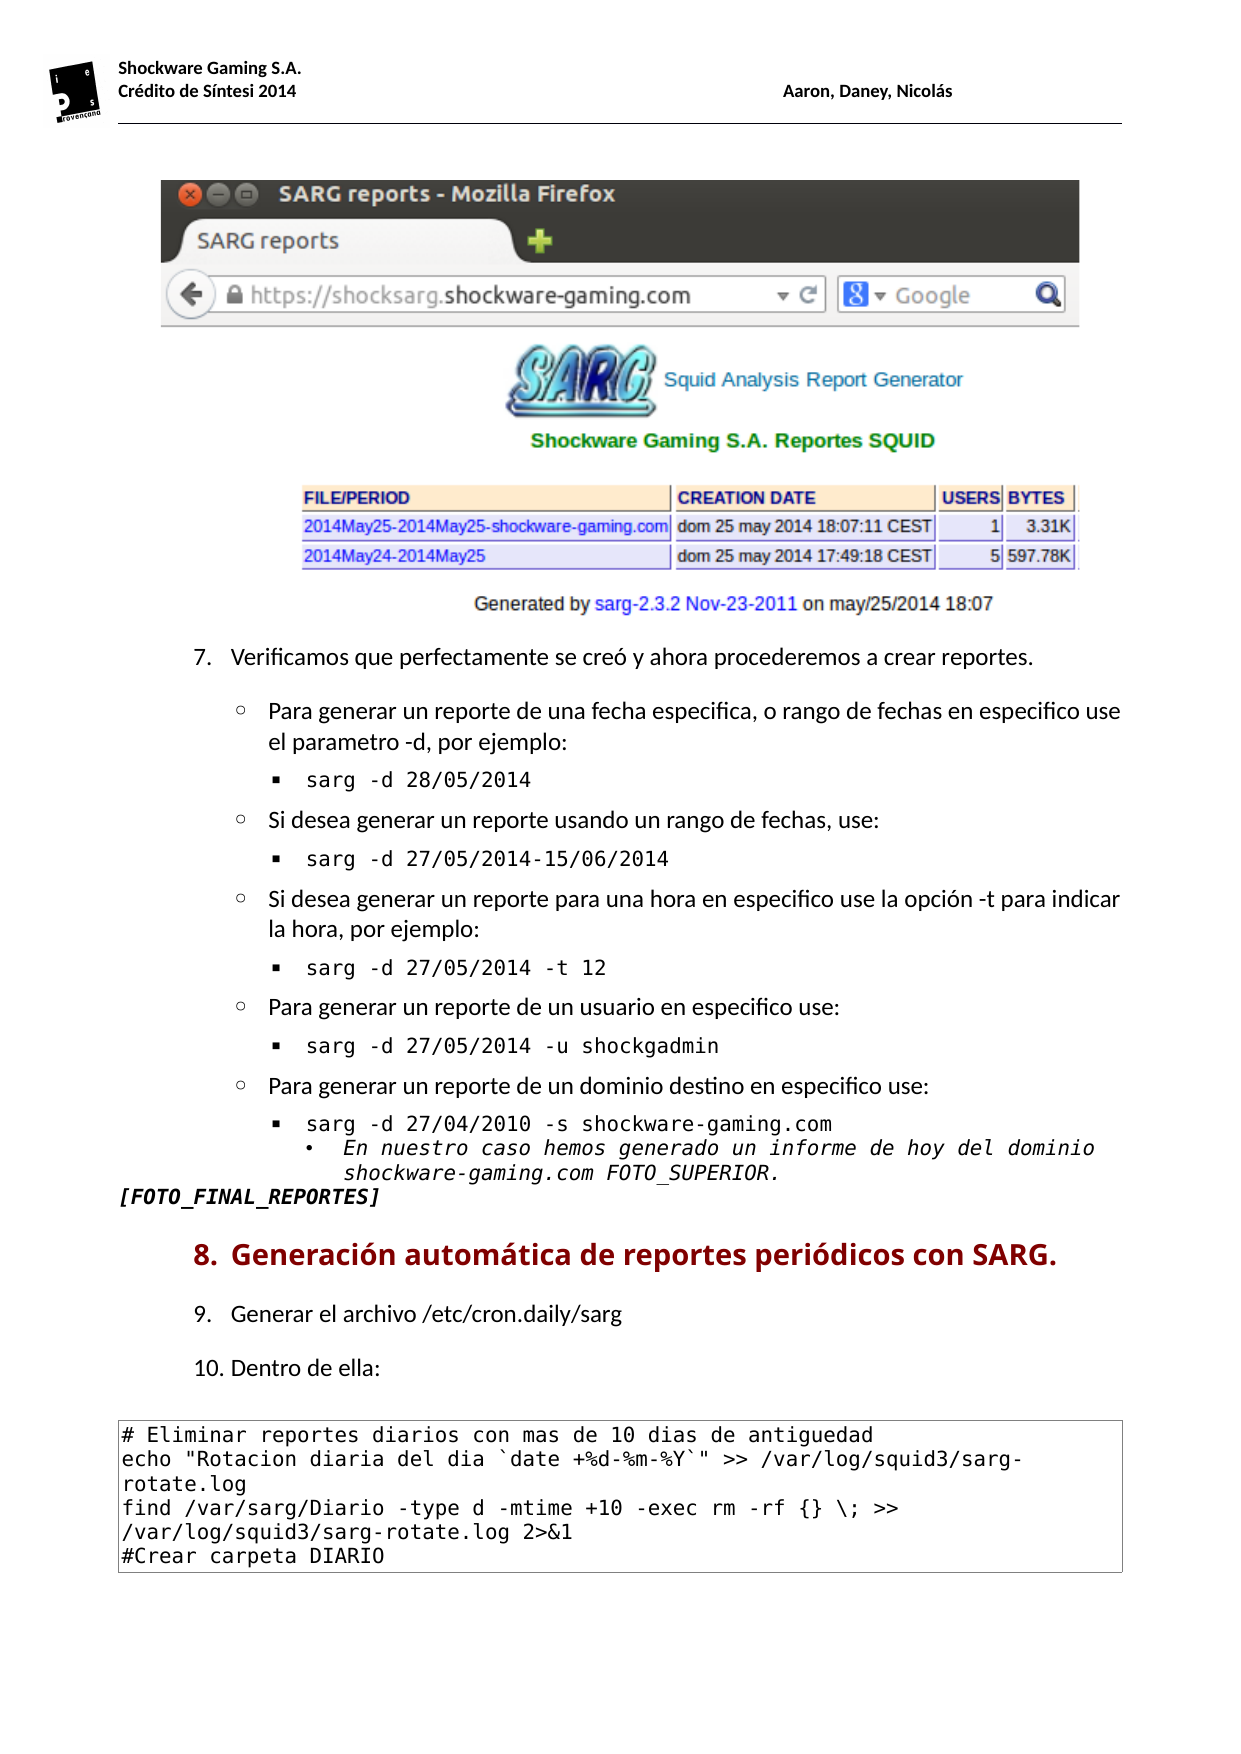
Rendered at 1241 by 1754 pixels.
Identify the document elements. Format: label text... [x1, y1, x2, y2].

list En nuestro caso hemos generado un informe de hoy del dominio shockware-gaming.com FOTO_SUPERIOR. [306, 1136, 1122, 1185]
list Dentro de ella: [193, 1352, 1122, 1383]
text # Eliminar reportes diarios con mas de 10 dias de antiguedad [119, 1421, 1122, 1444]
text echo "Rotacion diaria del dia `date +%d-%m-%Y`" >> /var/log/squid3/sarg-rotate.log [119, 1444, 1122, 1493]
text #Crear carpeta DIARIO [119, 1541, 1122, 1572]
list sarg -d 27/05/2014 -u shockgadmin [268, 1034, 1122, 1058]
text [FOTO_FINAL_REPORTES] [118, 1185, 1122, 1209]
list Si desea generar un reporte para una hora en especifico use la opción -t para indicar la hora, por ejemplo: [231, 883, 1122, 944]
picture [43, 54, 110, 128]
list Para generar un reporte de un usuario en especifico use: [231, 992, 1122, 1022]
list Verificamos que perfectamente se creó y ahora procederemos a crear reportes. [193, 181, 1122, 672]
list Si desea generar un reporte usando un rango de fechas, use: [231, 804, 1122, 835]
subtitle Generación automática de reportes periódicos con SARG. [193, 1234, 1122, 1274]
list sarg -d 27/05/2014-15/06/2014 [268, 847, 1122, 871]
list Generar el archivo /etc/cron.daily/sarg [193, 1298, 1122, 1329]
list sarg -d 27/04/2010 -s shockware-gaming.com [268, 1112, 1122, 1136]
picture [160, 180, 1080, 642]
list Para generar un reporte de una fecha especifica, o rango de fechas en especifico use el parametro -d, por ejemplo: [231, 696, 1122, 757]
list Para generar un reporte de un dominio destino en especifico use: [231, 1070, 1122, 1100]
list sarg -d 27/05/2014 -t 12 [268, 956, 1122, 980]
list sarg -d 28/05/2014 [268, 768, 1122, 793]
text find /var/sarg/Diario -type d -mtime +10 -exec rm -rf {} \; >> /var/log/squid3/sarg-rotate.log 2>&1 [119, 1493, 1122, 1541]
